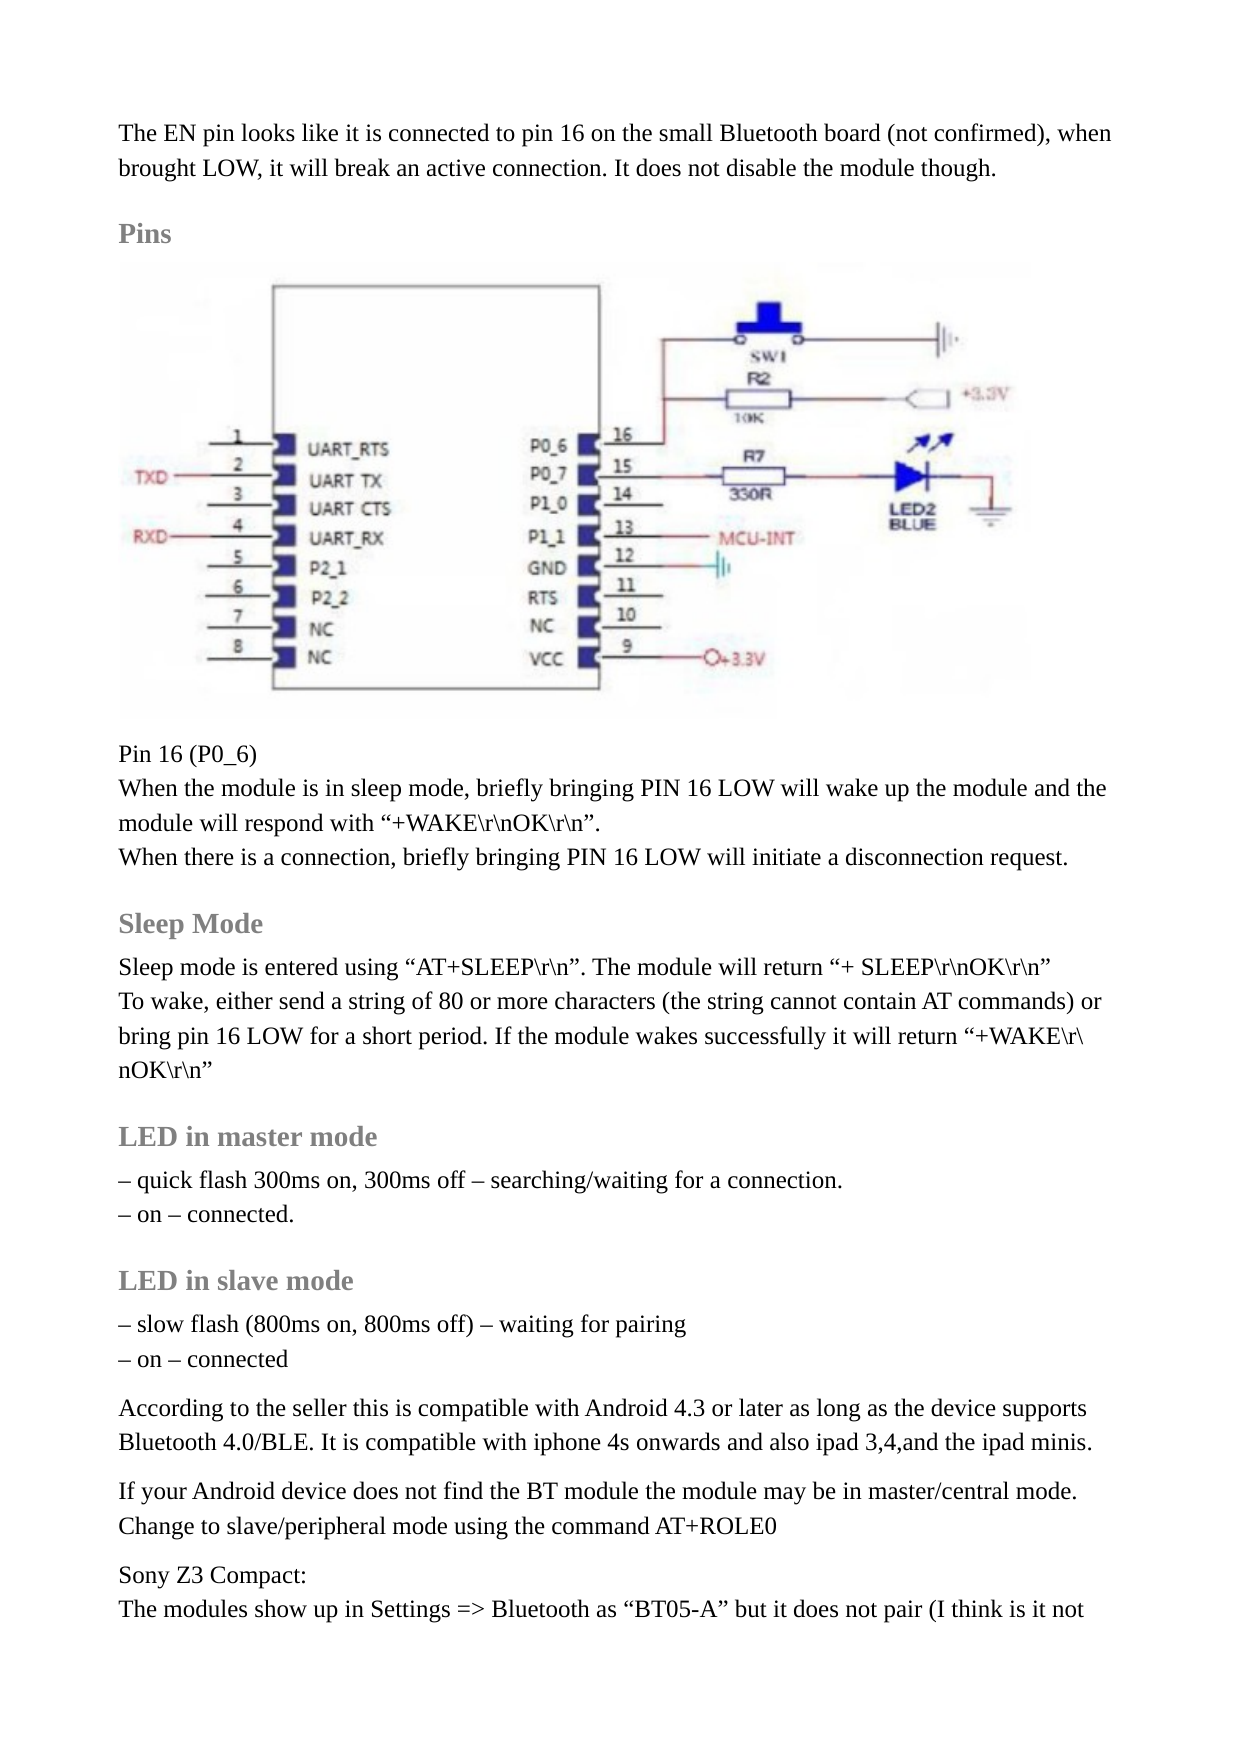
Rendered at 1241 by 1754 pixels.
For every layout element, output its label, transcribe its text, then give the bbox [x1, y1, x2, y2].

subtitle Sleep Mode [118, 906, 1122, 939]
text – slow flash (800ms on, 800ms off) – waiting for pairing – on – connected [118, 1309, 1122, 1372]
subtitle LED in slave mode [118, 1263, 1122, 1297]
text – quick flash 300ms on, 300ms off – searching/waiting for a connection. – on – connected. [118, 1165, 1122, 1228]
text Sleep mode is entered using “AT+SLEEP\r\n”. The module will return “+ SLEEP\r\nOK\r\n” To wake, either send a string of 80 or more characters (the string cannot contain AT commands) or bring pin 16 LOW for a short period. If the module wakes successfully it will return “+WAKE\r\nOK\r\n” [118, 952, 1122, 1084]
text Sony Z3 Compact: The modules show up in Settings => Bluetooth as “BT05-A” but it does not pair (I think is it not [118, 1560, 1122, 1623]
text If your Android device does not find the BT module the module may be in master/central mode. Change to slave/peripheral mode using the command AT+ROLE0 [118, 1476, 1122, 1539]
subtitle Pins [118, 216, 1122, 250]
subtitle LED in master mode [118, 1119, 1122, 1153]
picture [118, 262, 1031, 719]
text Pin 16 (P0_6) When the module is in sleep mode, briefly bringing PIN 16 LOW will wake up the module and the module will respond with “+WAKE\r\nOK\r\n”. When there is a connection, briefly bringing PIN 16 LOW will initiate a disconnection request. [118, 739, 1122, 871]
text The EN pin looks like it is connected to pin 16 on the small Bluetooth board (not confirmed), when brought LOW, it will break an active connection. It does not disable the module though. [118, 118, 1122, 181]
text According to the seller this is compatible with Android 4.3 or later as long as the device supports Bluetooth 4.0/BLE. It is compatible with iphone 4s onwards and also ipad 3,4,and the ipad minis. [118, 1393, 1122, 1456]
